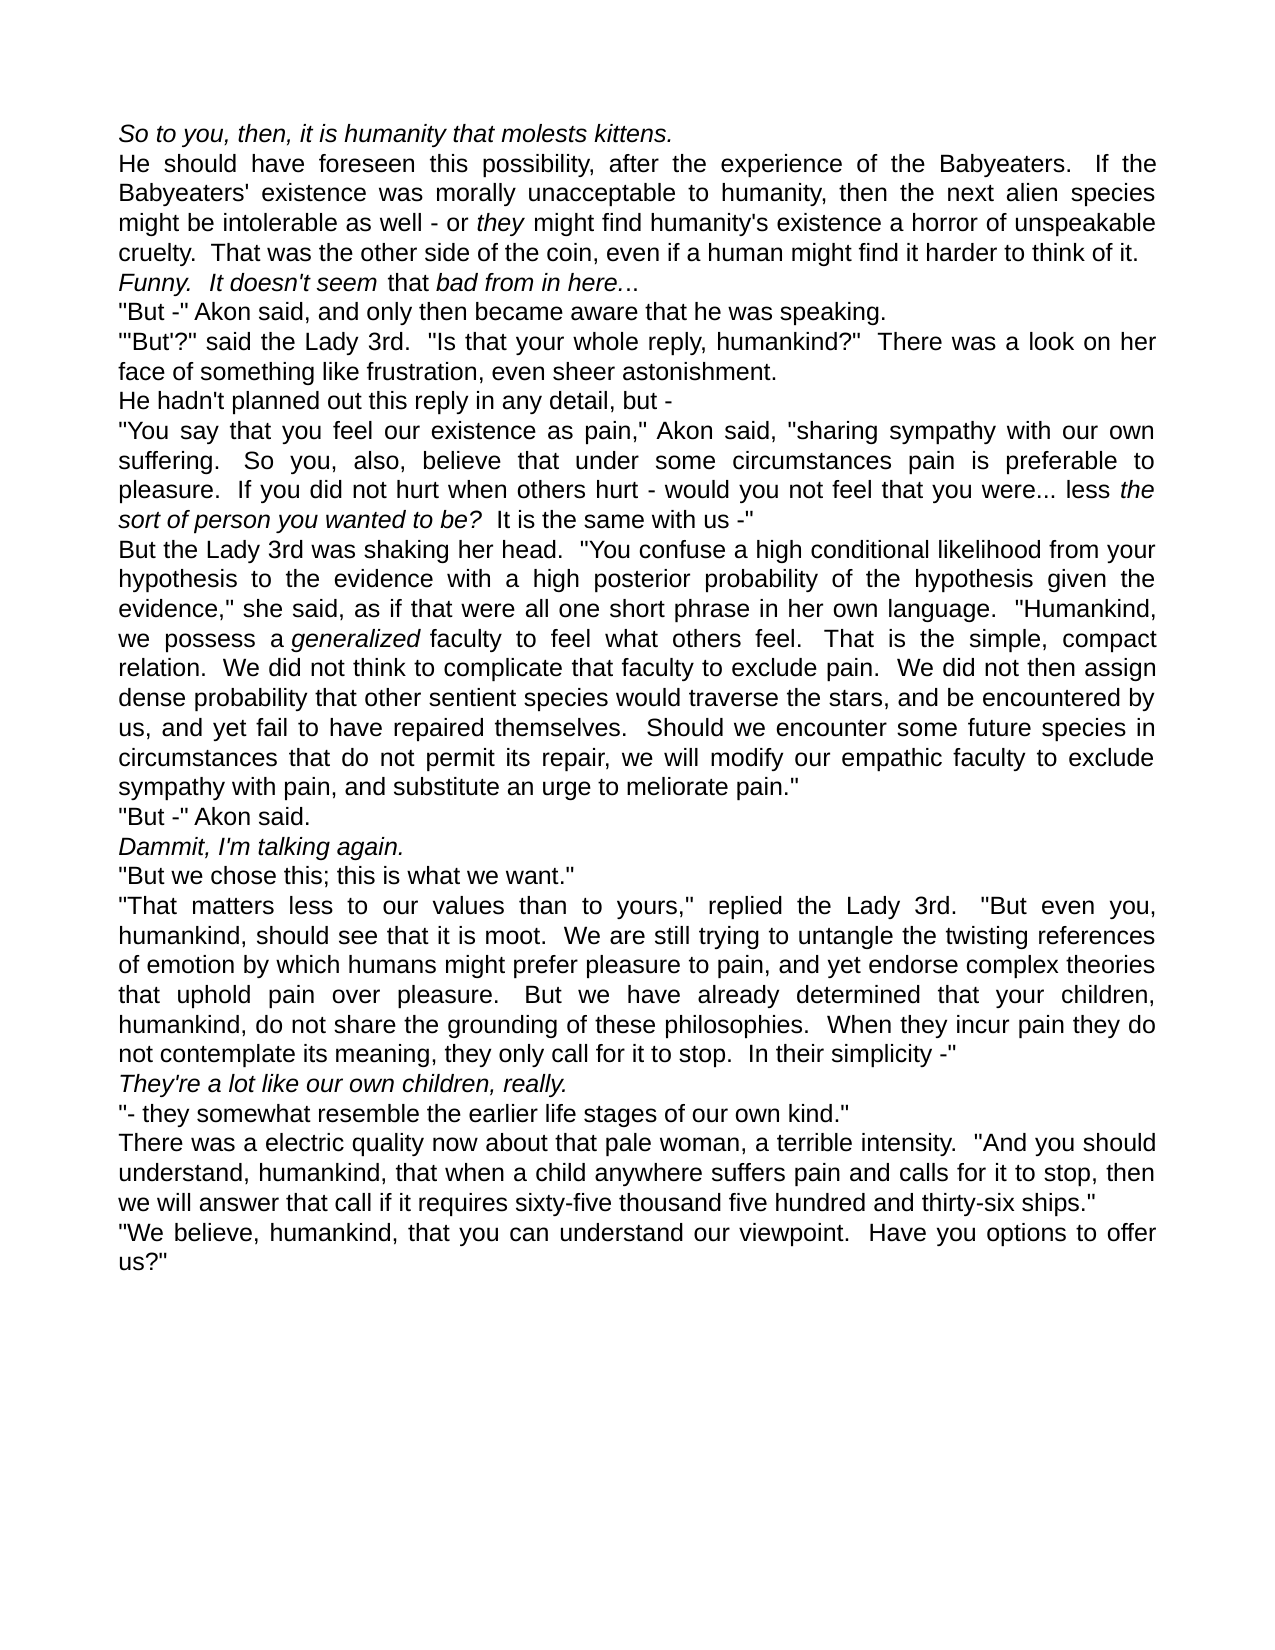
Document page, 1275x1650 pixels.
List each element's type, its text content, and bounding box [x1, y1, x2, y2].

text "You say that you feel our existence as pain," Akon said, "sharing sympathy with our own suffering. So you, also, believe that under some circumstances pain is preferable to pleasure. If you did not hurt when others hurt - would you not feel that you were... less the sort of person you wanted to be? It is the same with us -" [118, 415, 1157, 534]
text Dammit, I'm talking again. [118, 831, 1157, 860]
text "'But'?" said the Lady 3rd. "Is that your whole reply, humankind?" There was a look on her face of something like frustration, even sheer astonishment. [118, 326, 1157, 385]
text "But we chose this; this is what we want." [118, 860, 1157, 890]
text He hadn't planned out this reply in any detail, but - [118, 385, 1157, 415]
text "But -" Akon said, and only then became aware that he was speaking. [118, 296, 1157, 326]
text "We believe, humankind, that you can understand our viewpoint. Have you options to offer us?" [118, 1217, 1157, 1276]
text There was a electric quality now about that pale woman, a terrible intensity. "And you should understand, humankind, that when a child anywhere suffers pain and calls for it to stop, then we will answer that call if it requires sixty-five thousand five hundred and thirty-six ships." [118, 1127, 1157, 1217]
text But the Lady 3rd was shaking her head. "You confuse a high conditional likelihood from your hypothesis to the evidence with a high posterior probability of the hypothesis given the evidence," she said, as if that were all one short phrase in her own language. "Humankind, we possess a generalized faculty to feel what others feel. That is the simple, compact relation. We did not think to complicate that faculty to exclude pain. We did not then assign dense probability that other sentient species would traverse the stars, and be encountered by us, and yet fail to have repaired themselves. Should we encounter some future species in circumstances that do not permit its repair, we will modify our empathic faculty to exclude sympathy with pain, and substitute an urge to meliorate pain." [118, 534, 1157, 801]
text So to you, then, it is humanity that molests kittens. [118, 118, 1157, 148]
text "- they somewhat resemble the earlier life stages of our own kind." [118, 1098, 1157, 1127]
text Funny. It doesn't seem that bad from in here... [118, 267, 1157, 296]
text They're a lot like our own children, really. [118, 1068, 1157, 1098]
text He should have foreseen this possibility, after the experience of the Babyeaters. If the Babyeaters' existence was morally unacceptable to humanity, then the next alien species might be intolerable as well - or they might find humanity's existence a horror of unspeakable cruelty. That was the other side of the coin, even if a human might find it harder to think of it. [118, 148, 1157, 267]
text "But -" Akon said. [118, 801, 1157, 831]
text "That matters less to our values than to yours," replied the Lady 3rd. "But even you, humankind, should see that it is moot. We are still trying to untangle the twisting references of emotion by which humans might prefer pleasure to pain, and yet endorse complex theories that uphold pain over pleasure. But we have already determined that your children, humankind, do not share the grounding of these philosophies. When they incur pain they do not contemplate its meaning, they only call for it to stop. In their simplicity -" [118, 890, 1157, 1068]
